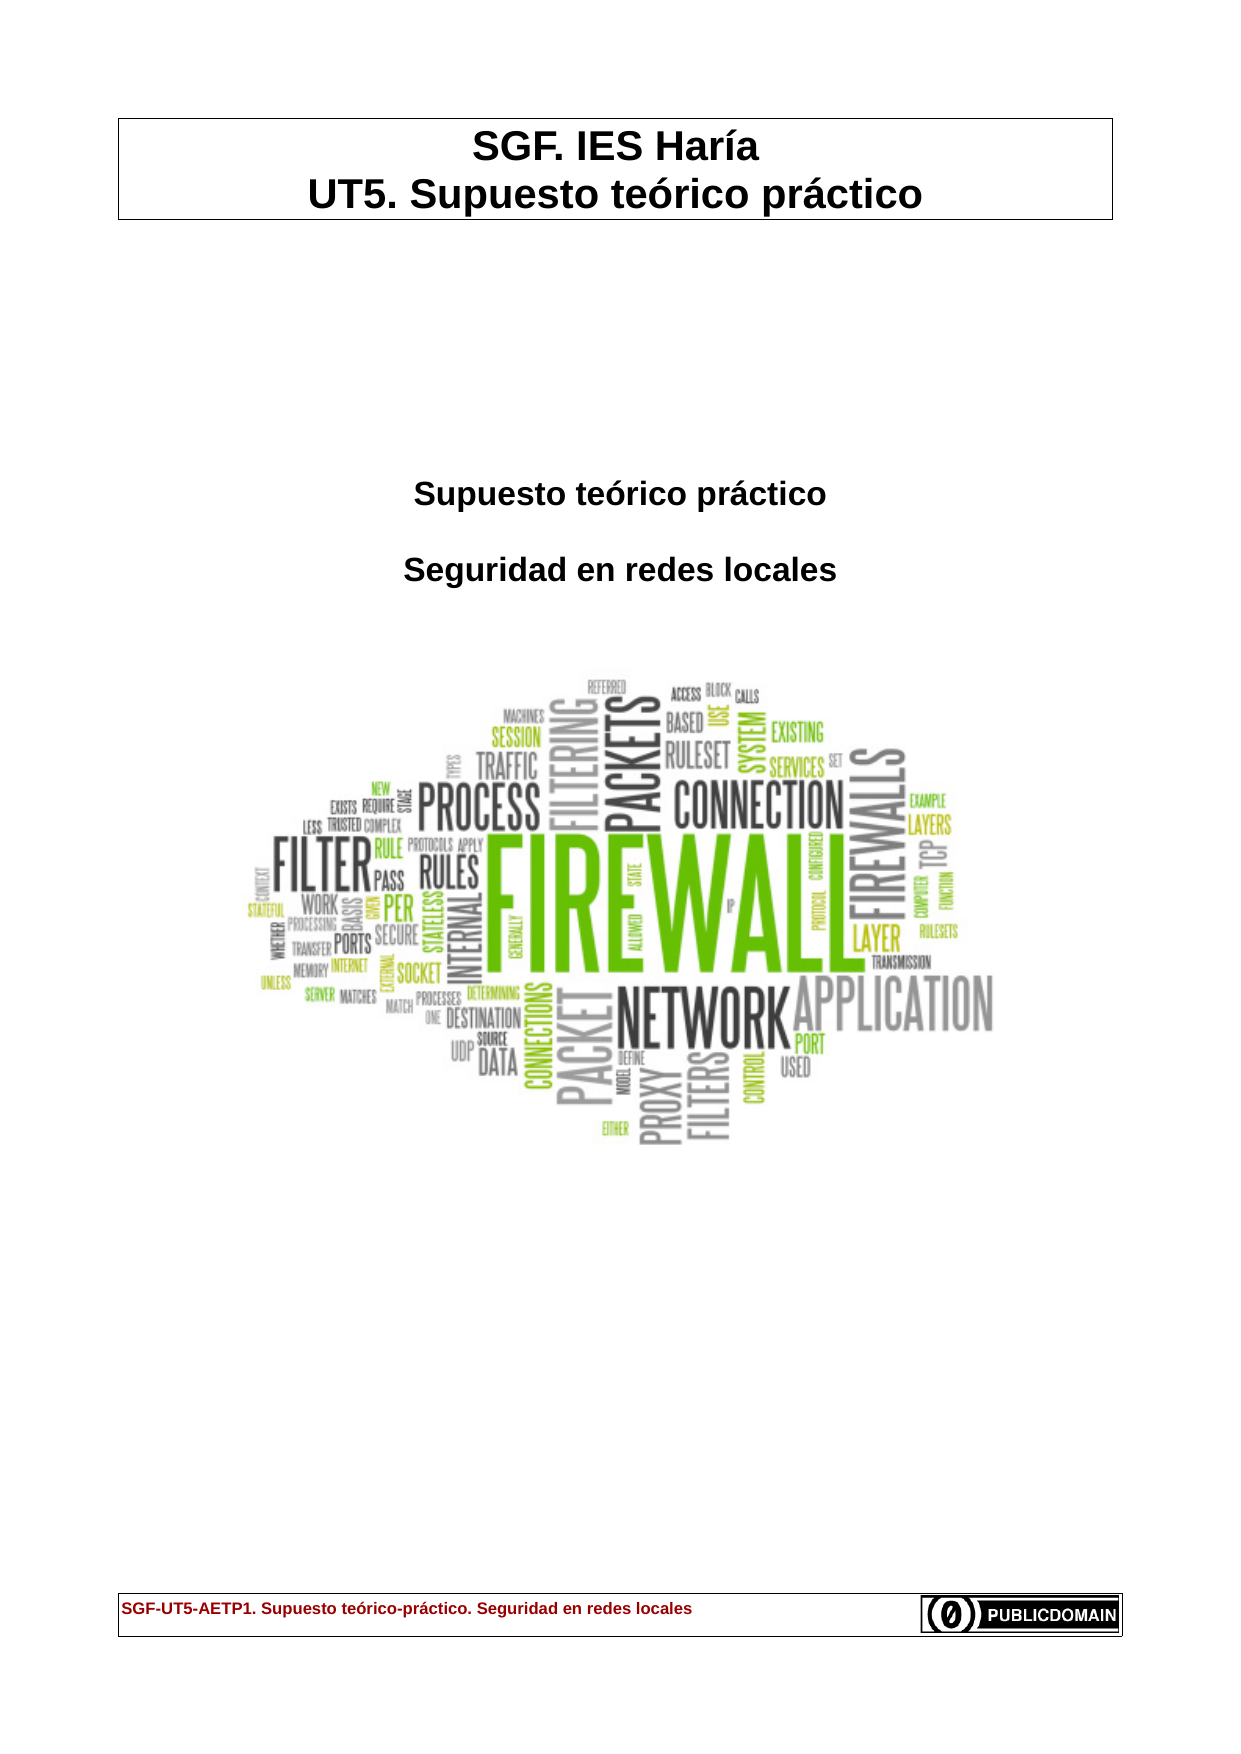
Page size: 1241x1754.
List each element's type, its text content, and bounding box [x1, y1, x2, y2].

text SGF. IES Haría [119, 119, 1112, 166]
text UT5. Supuesto teórico práctico [119, 166, 1112, 219]
picture [920, 1595, 1119, 1633]
subtitle Supuesto teórico práctico [118, 474, 1122, 512]
subtitle Seguridad en redes locales [118, 550, 1122, 588]
picture [230, 644, 1010, 1181]
